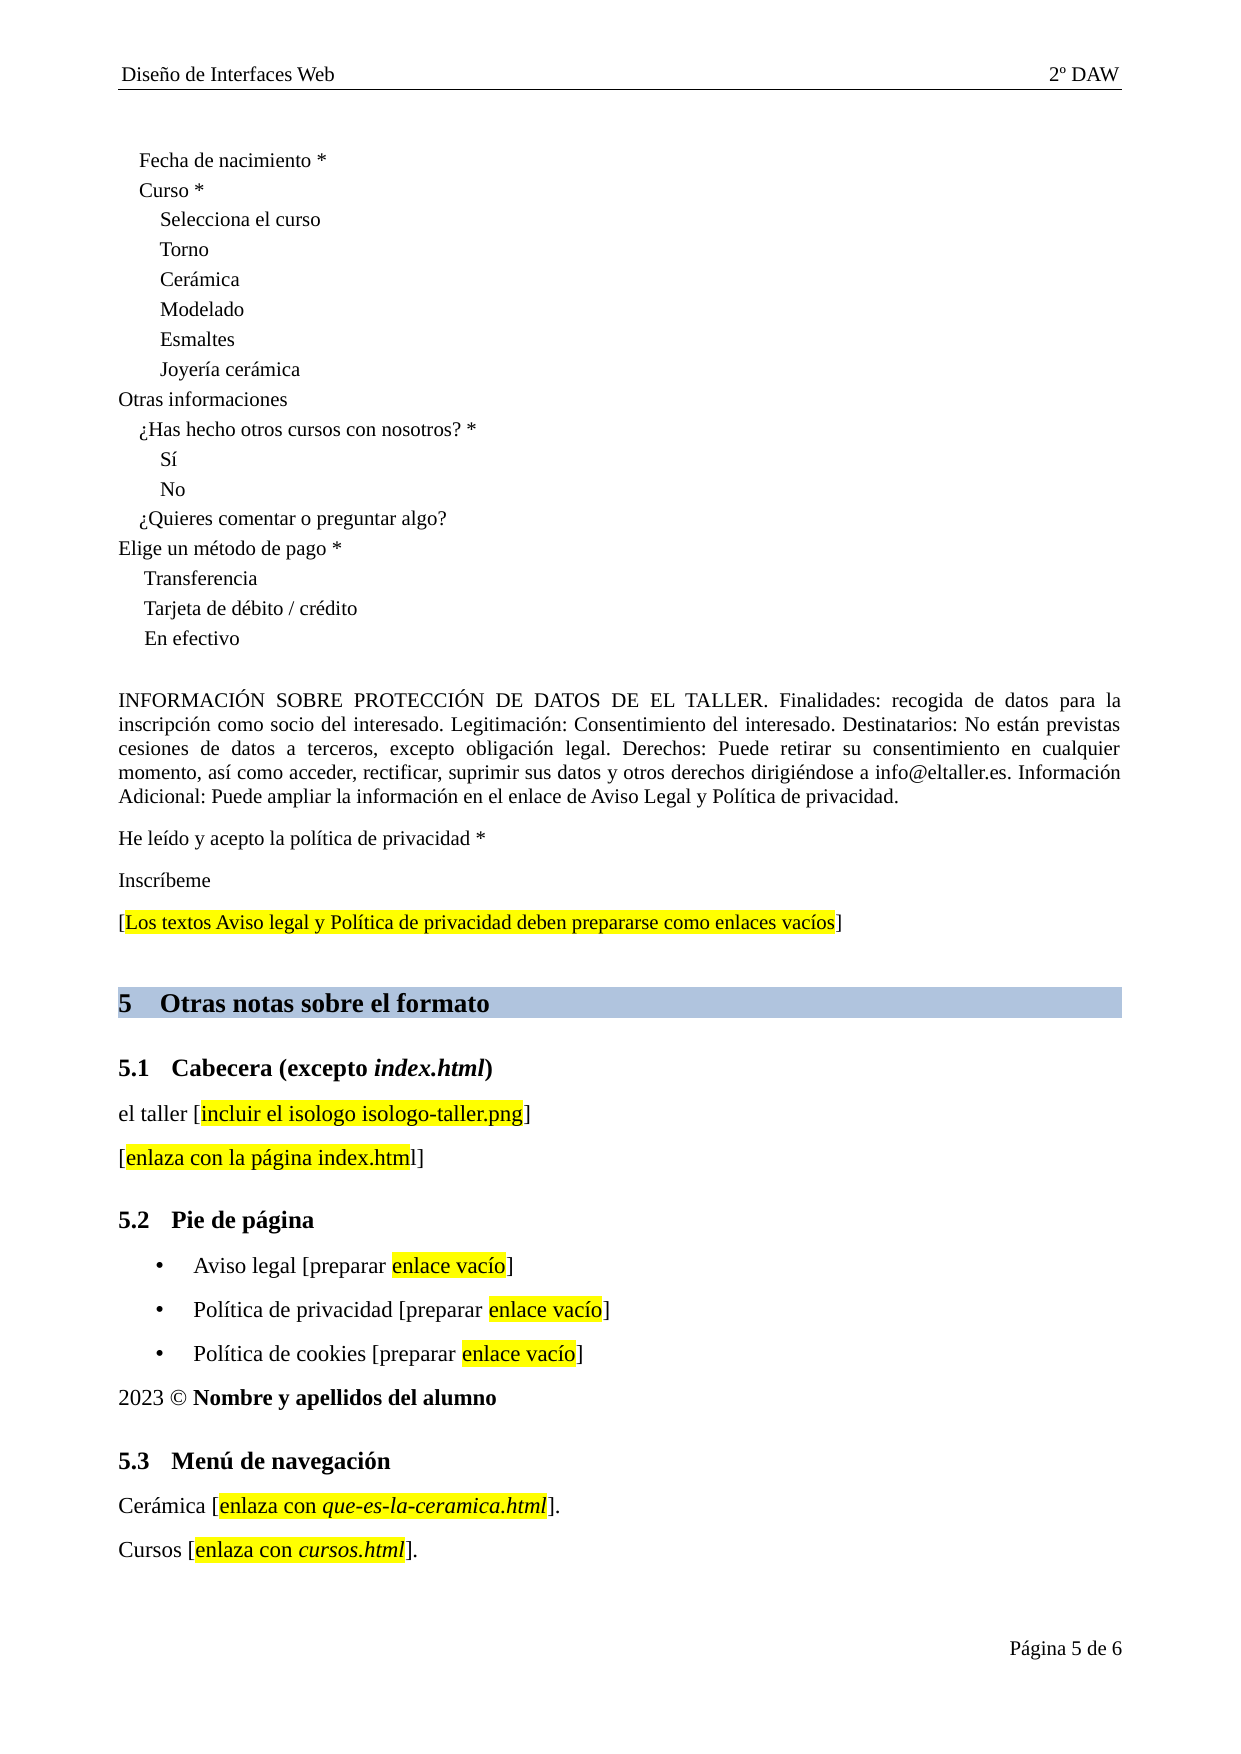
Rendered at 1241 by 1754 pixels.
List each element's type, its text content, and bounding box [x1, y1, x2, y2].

text Modelado [118, 297, 1122, 321]
text Esmaltes [118, 327, 1122, 351]
text 2023 © Nombre y apellidos del alumno [118, 1384, 1122, 1411]
text No [118, 476, 1122, 501]
text He leído y acepto la política de privacidad * [118, 826, 1122, 850]
text Elige un método de pago * [118, 536, 1122, 560]
text En efectivo [118, 626, 1122, 650]
subtitle Menú de navegación [118, 1446, 1122, 1475]
text Sí [118, 447, 1122, 471]
text [enlaza con la página index.html] [118, 1144, 1122, 1170]
text Cursos [enlaza con cursos.html]. [118, 1537, 1122, 1563]
text Selecciona el curso [118, 207, 1122, 231]
text Joyería cerámica [118, 357, 1122, 381]
list Política de cookies [preparar enlace vacío] [156, 1340, 1122, 1367]
text Fecha de nacimiento * [118, 148, 1122, 172]
text INFORMACIÓN SOBRE PROTECCIÓN DE DATOS DE EL TALLER. Finalidades: recogida de datos para la inscripción como socio del interesado. Legitimación: Consentimiento del interesado. Destinatarios: No están previstas cesiones de datos a terceros, excepto obligación legal. Derechos: Puede retirar su consentimiento en cualquier momento, así como acceder, rectificar, suprimir sus datos y otros derechos dirigiéndose a info@eltaller.es. Información Adicional: Puede ampliar la información en el enlace de Aviso Legal y Política de privacidad. [118, 688, 1122, 808]
text Curso * [118, 177, 1122, 202]
text Transferencia [118, 566, 1122, 590]
subtitle Pie de página [118, 1206, 1122, 1234]
list Política de privacidad [preparar enlace vacío] [156, 1296, 1122, 1322]
text Cerámica [118, 267, 1122, 291]
subtitle Cabecera (excepto index.html) [118, 1053, 1122, 1082]
text Cerámica [enlaza con que-es-la-ceramica.html]. [118, 1492, 1122, 1519]
text [Los textos Aviso legal y Política de privacidad deben prepararse como enlaces vacíos] [118, 909, 1122, 934]
list Aviso legal [preparar enlace vacío] [156, 1252, 1122, 1278]
text ¿Quieres comentar o preguntar algo? [118, 506, 1122, 530]
subtitle Otras notas sobre el formato [118, 987, 1122, 1018]
text el taller [incluir el isologo isologo-taller.png] [118, 1100, 1122, 1126]
text ¿Has hecho otros cursos con nosotros? * [118, 417, 1122, 441]
text Torno [118, 237, 1122, 261]
text Otras informaciones [118, 387, 1122, 411]
text Inscríbeme [118, 868, 1122, 892]
text Tarjeta de débito / crédito [118, 596, 1122, 620]
